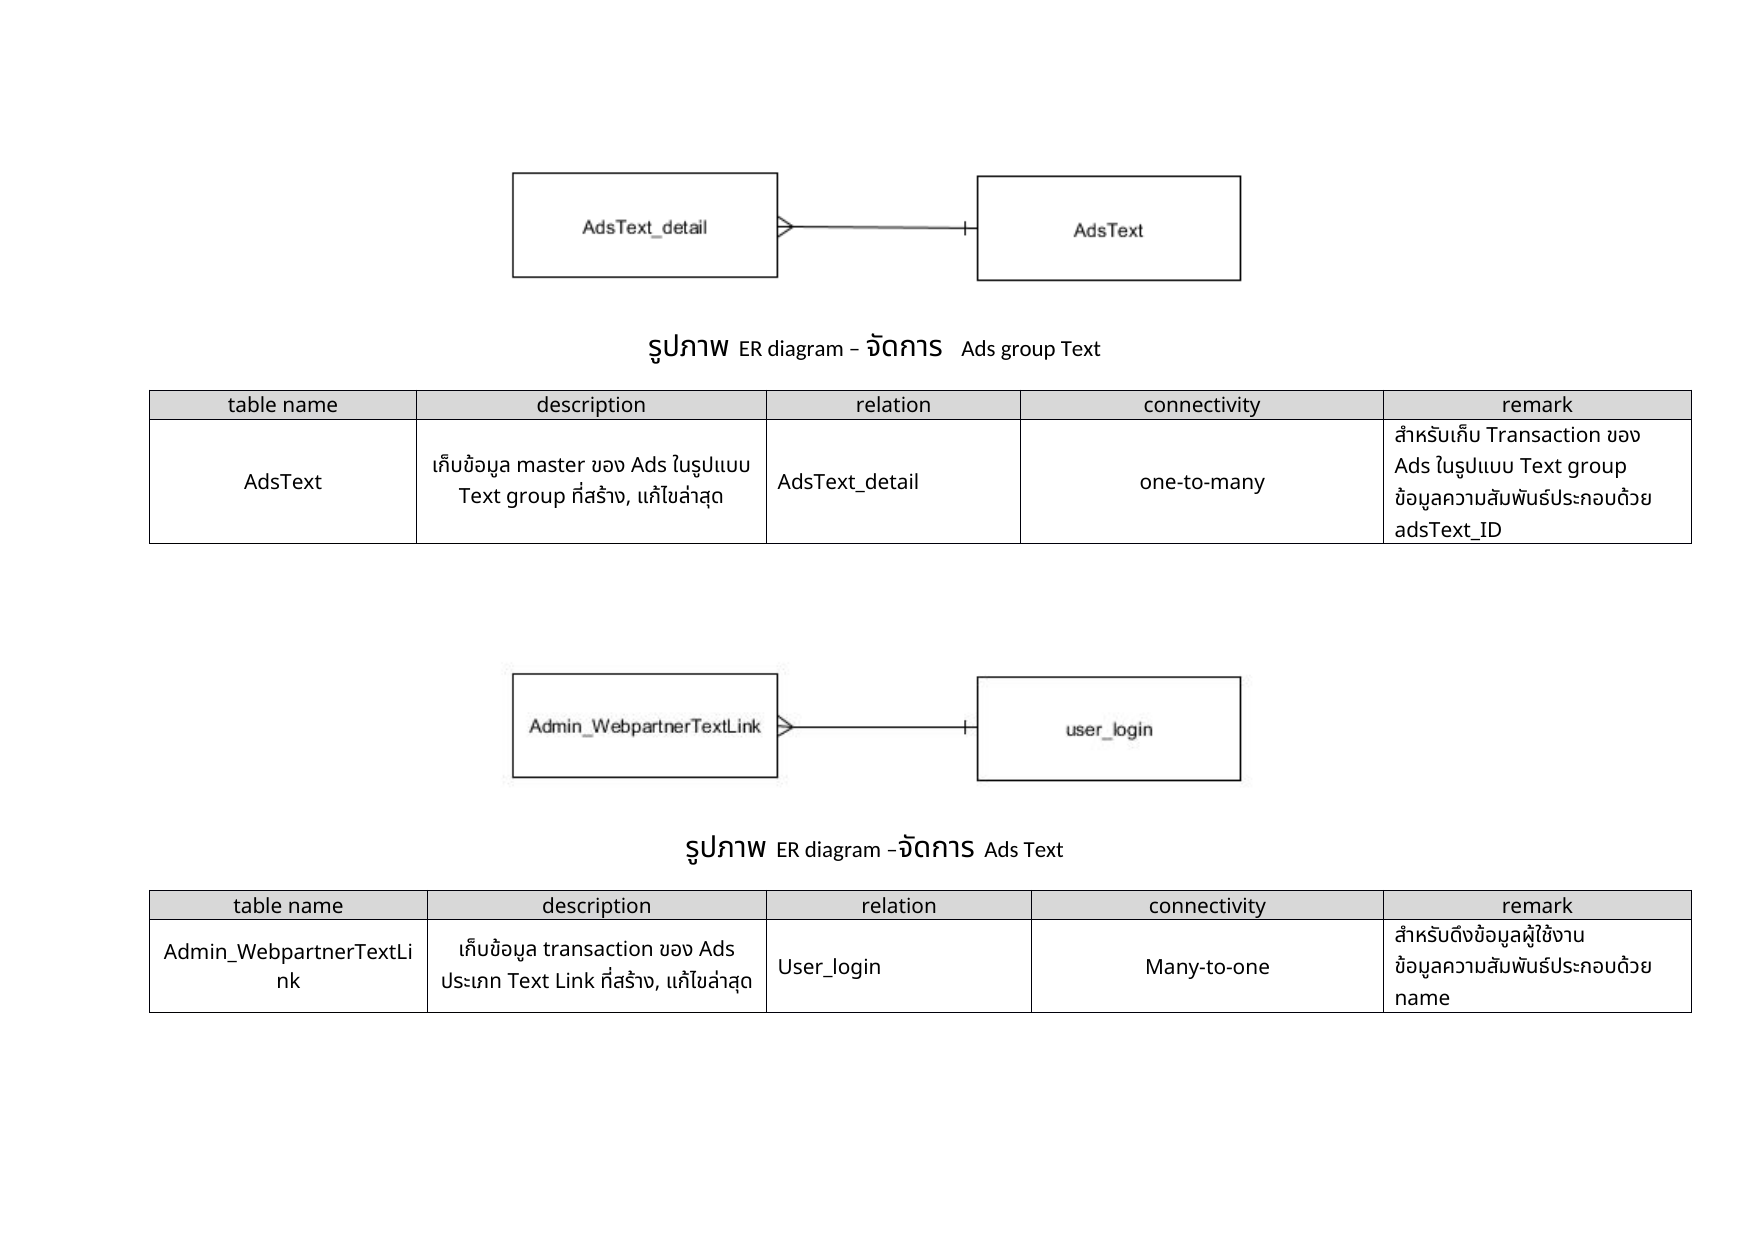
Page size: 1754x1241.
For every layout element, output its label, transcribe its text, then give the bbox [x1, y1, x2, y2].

table_header connectivity [1021, 391, 1383, 419]
text รูปภาพ ER diagram –จัดการ Ads Text [150, 830, 1604, 864]
table_header table name [150, 391, 416, 419]
table_header connectivity [1032, 891, 1383, 919]
table_header relation [767, 391, 1020, 419]
table_cell Admin_WebpartnerTextLink [150, 920, 427, 1012]
picture [489, 150, 1265, 305]
table_cell AdsText [150, 420, 416, 543]
table_cell AdsText_detail [767, 420, 1020, 543]
picture [489, 650, 1265, 805]
table_cell สำหรับดึงข้อมูลผู้ใช้งาน ข้อมูลความสัมพันธ์ประกอบด้วย name [1384, 920, 1691, 1012]
table_header relation [767, 891, 1031, 919]
table_cell Many-to-one [1032, 920, 1383, 1012]
table_header remark [1384, 391, 1691, 419]
table_header description [428, 891, 766, 919]
table_header description [417, 391, 766, 419]
table_cell เก็บข้อมูล master ของ Ads ในรูปแบบ Text group ที่สร้าง, แก้ไขล่าสุด [417, 420, 766, 543]
table_cell สำหรับเก็บ Transaction ของ Ads ในรูปแบบ Text group ข้อมูลความสัมพันธ์ประกอบด้วย adsText_ID [1384, 420, 1691, 543]
table_cell User_login [767, 920, 1031, 1012]
table_cell เก็บข้อมูล transaction ของ Ads ประเภท Text Link ที่สร้าง, แก้ไขล่าสุด [428, 920, 766, 1012]
text รูปภาพ ER diagram – จัดการ Ads group Text [150, 330, 1604, 364]
table_header remark [1384, 891, 1691, 919]
table_header table name [150, 891, 427, 919]
table_cell one-to-many [1021, 420, 1383, 543]
